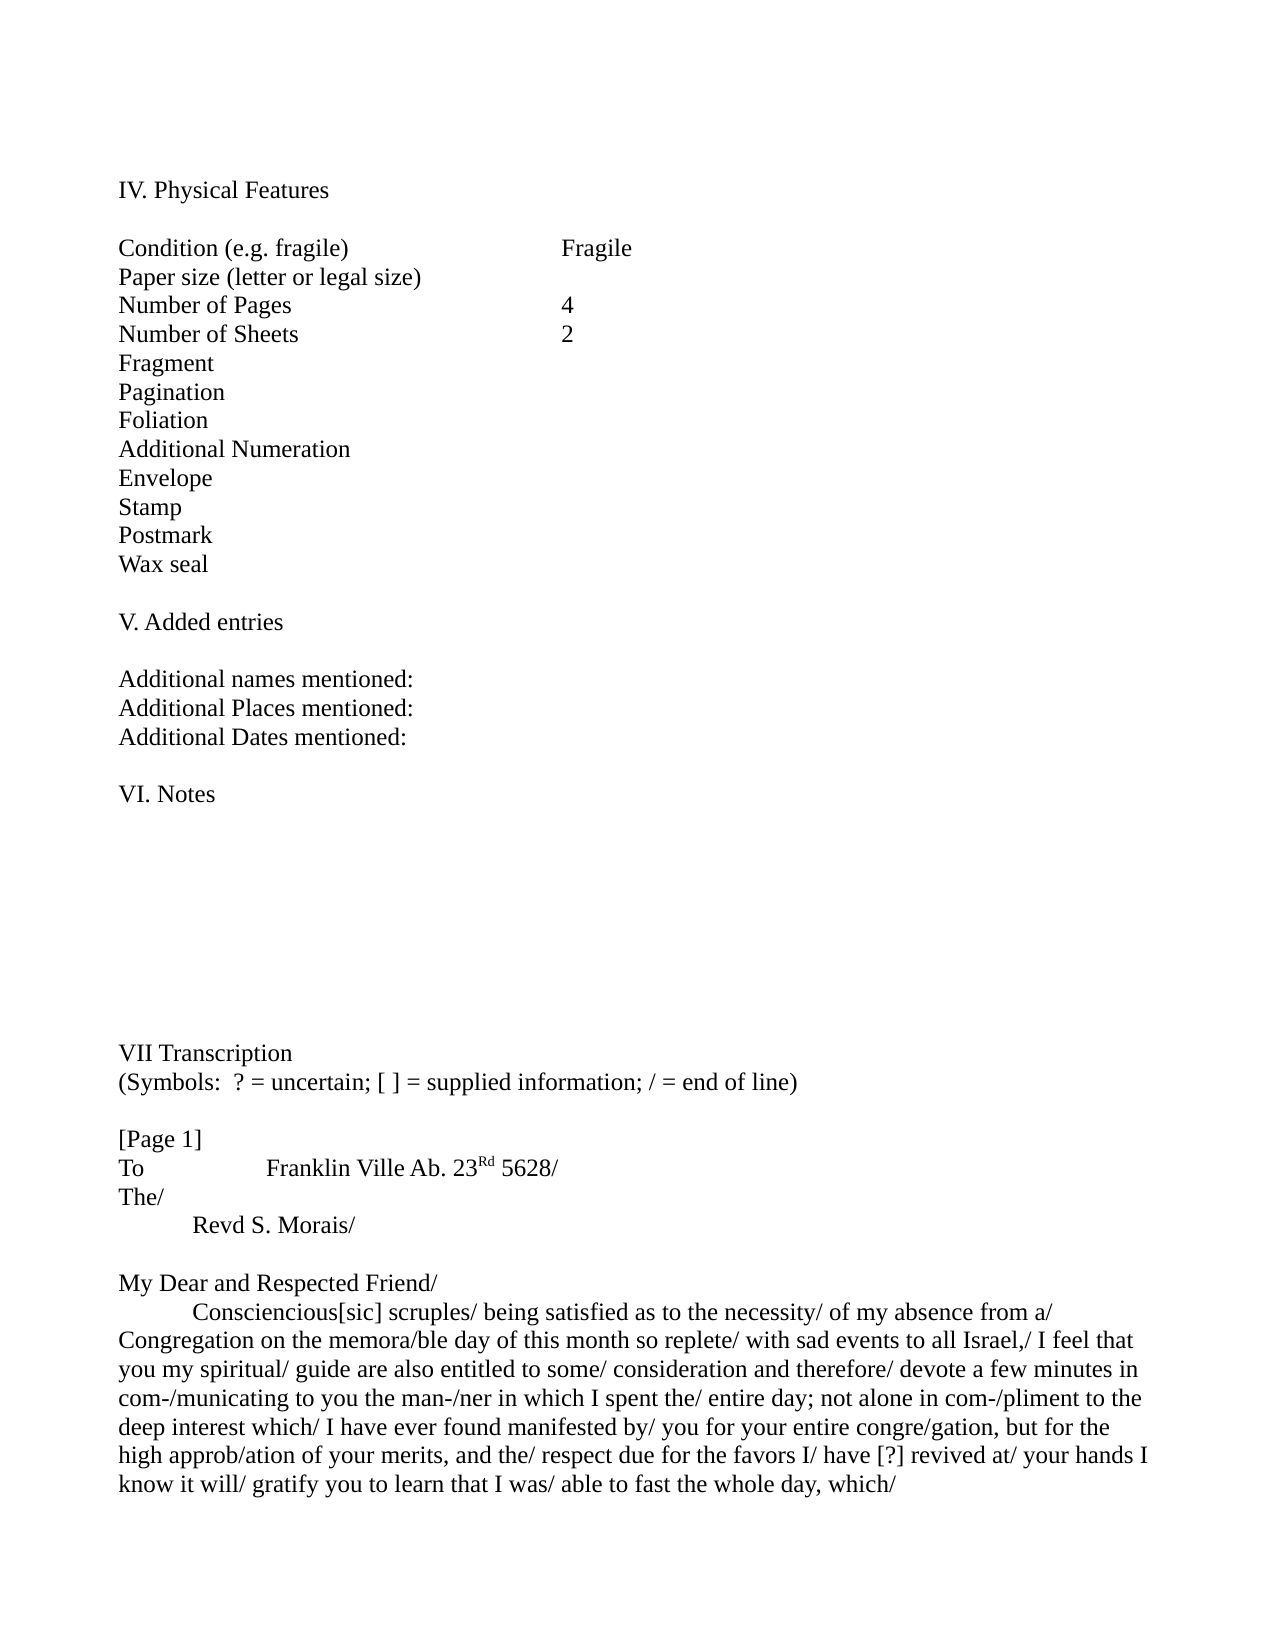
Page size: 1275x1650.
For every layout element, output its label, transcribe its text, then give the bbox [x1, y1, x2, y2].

text Fragment [118, 348, 1157, 377]
text To Franklin Ville Ab. 23Rd 5628/ [118, 1153, 1157, 1182]
text Foliation [118, 406, 1157, 434]
text VI. Notes [118, 779, 1157, 808]
text Paper size (letter or legal size) [118, 262, 1157, 291]
text Stamp [118, 492, 1157, 521]
text VII Transcription [118, 1038, 1157, 1067]
text Condition (e.g. fragile) Fragile [118, 233, 1157, 262]
text Number of Sheets 2 [118, 319, 1157, 348]
text (Symbols: ? = uncertain; [ ] = supplied information; / = end of line) [118, 1067, 1157, 1096]
text Additional Dates mentioned: [118, 722, 1157, 751]
text Additional Numeration [118, 434, 1157, 463]
text Pagination [118, 377, 1157, 406]
text Revd S. Morais/ [118, 1211, 1157, 1239]
text Additional Places mentioned: [118, 693, 1157, 722]
text V. Added entries [118, 607, 1157, 636]
text Postmark [118, 521, 1157, 549]
text Consciencious[sic] scruples/ being satisfied as to the necessity/ of my absence from a/ Congregation on the memora/ble day of this month so replete/ with sad events to all Israel,/ I feel that you my spiritual/ guide are also entitled to some/ consideration and therefore/ devote a few minutes in com-/municating to you the man-/ner in which I spent the/ entire day; not alone in com-/pliment to the deep interest which/ I have ever found manifested by/ you for your entire congre/gation, but for the high approb/ation of your merits, and the/ respect due for the favors I/ have [?] revived at/ your hands I know it will/ gratify you to learn that I was/ able to fast the whole day, which/ [118, 1297, 1157, 1498]
text IV. Physical Features [118, 176, 1157, 204]
text My Dear and Respected Friend/ [118, 1268, 1157, 1297]
text Envelope [118, 463, 1157, 492]
text Number of Pages 4 [118, 291, 1157, 319]
text [Page 1] [118, 1124, 1157, 1153]
text The/ [118, 1182, 1157, 1211]
text Additional names mentioned: [118, 664, 1157, 693]
text Wax seal [118, 549, 1157, 578]
